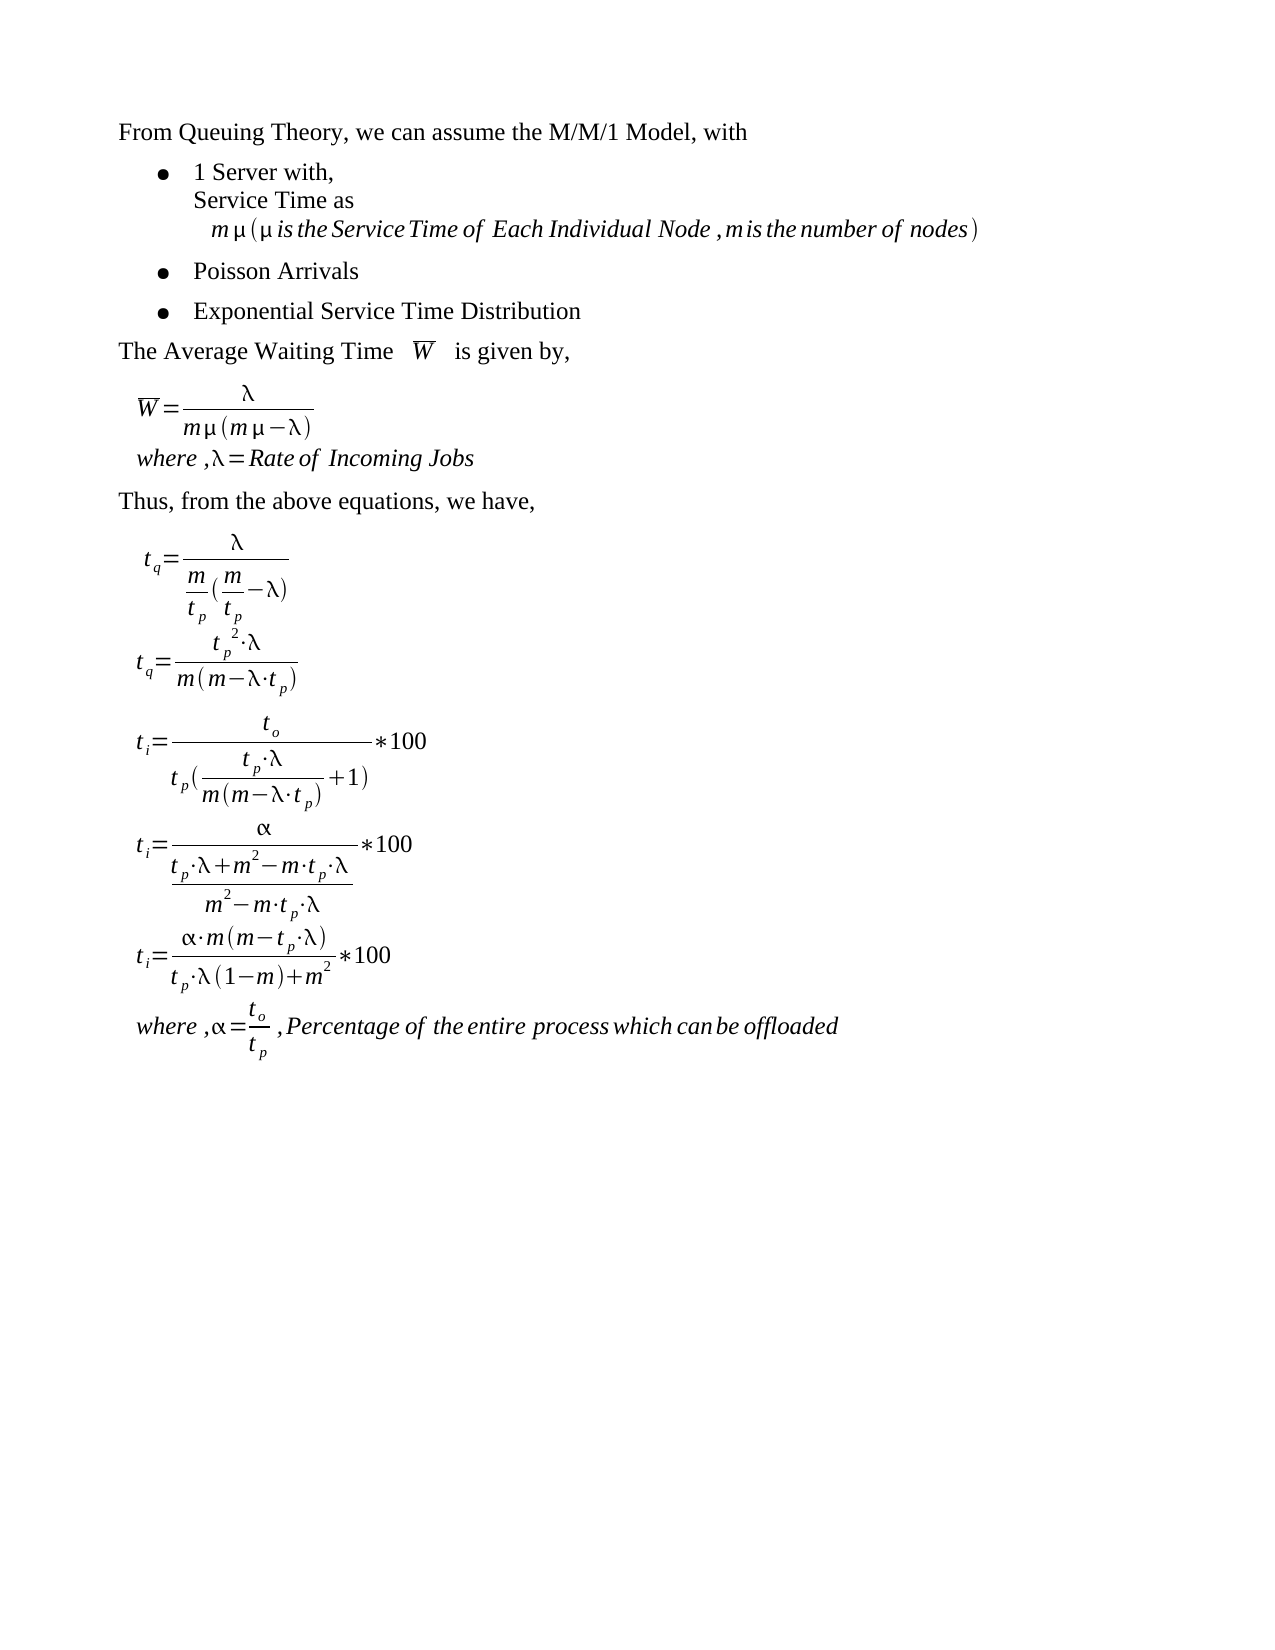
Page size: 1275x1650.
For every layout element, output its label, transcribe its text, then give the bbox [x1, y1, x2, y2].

text The Average Waiting Timeis given by, [118, 337, 1157, 365]
list Exponential Service Time Distribution [156, 297, 1157, 325]
list Poisson Arrivals [156, 257, 1157, 285]
text From Queuing Theory, we can assume the M/M/1 Model, with [118, 118, 1157, 146]
list 1 Server with, Service Time as [156, 158, 1157, 244]
text Thus, from the above equations, we have, [118, 487, 1157, 515]
